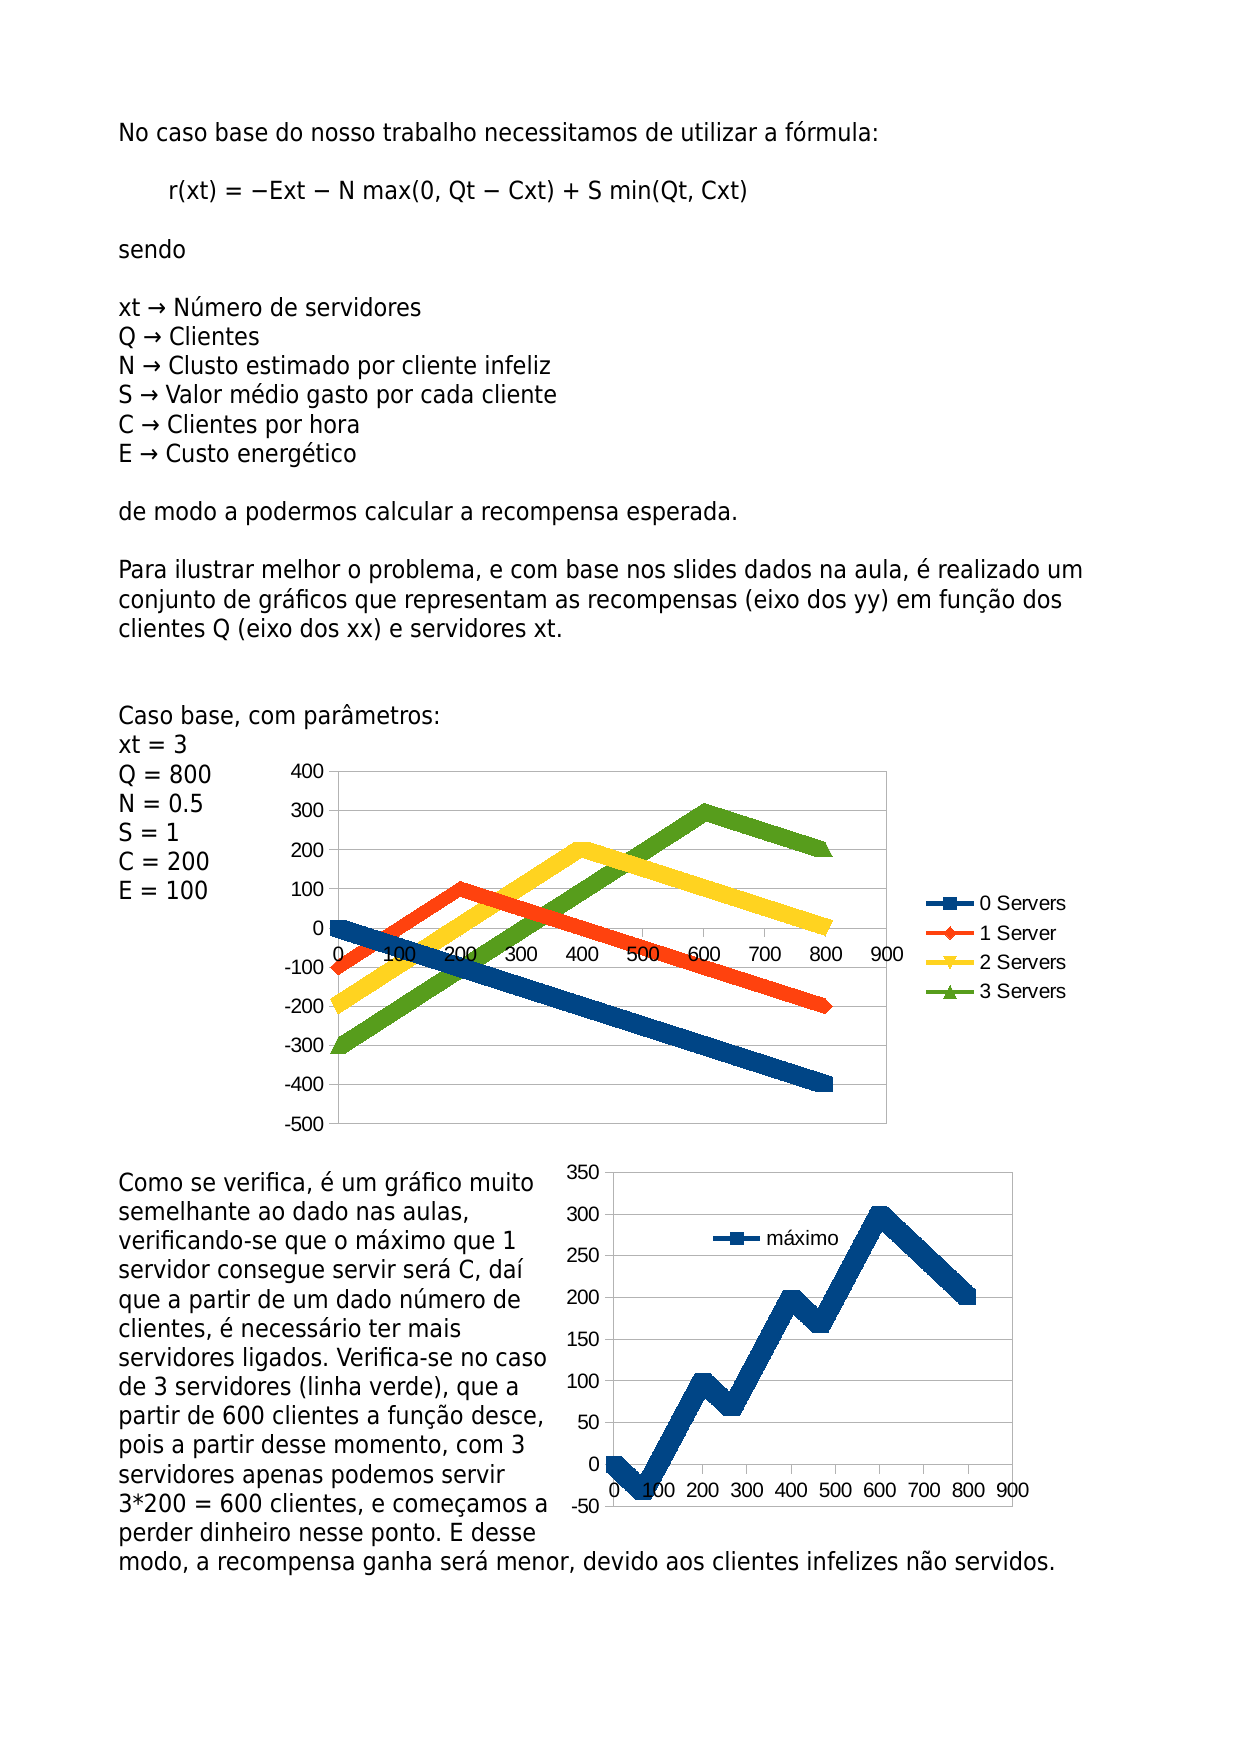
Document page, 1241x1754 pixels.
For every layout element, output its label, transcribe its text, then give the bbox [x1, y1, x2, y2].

text r(xt) = −Ext − N max(0, Qt − Cxt) + S min(Qt, Cxt) [118, 176, 1122, 206]
text No caso base do nosso trabalho necessitamos de utilizar a fórmula: [118, 118, 1122, 147]
text [1087, 789, 1122, 818]
text Caso base, com parâmetros: [118, 701, 1122, 731]
text N = 0.5 [118, 789, 267, 818]
text sendo [118, 235, 1122, 264]
text Para ilustrar melhor o problema, e com base nos slides dados na aula, é realizado um conjunto de gráficos que representam as recompensas (eixo dos yy) em função dos clientes Q (eixo dos xx) e servidores xt. [118, 556, 1122, 643]
text E → Custo energético [118, 439, 1122, 468]
text N → Clusto estimado por cliente infeliz [118, 351, 1122, 381]
text [1087, 876, 1122, 906]
text [1087, 760, 1122, 789]
text S → Valor médio gasto por cada cliente [118, 381, 1122, 410]
text de modo a podermos calcular a recompensa esperada. [118, 497, 1122, 526]
text C → Clientes por hora [118, 410, 1122, 439]
text E = 100 [118, 876, 267, 906]
text Como se verifica, é um gráfico muito semelhante ao dado nas aulas, verificando-se que o máximo que 1 servidor consegue servir será C, daí que a partir de um dado número de clientes, é necessário ter mais servidores ligados. Verifica-se no caso de 3 servidores (linha verde), que a partir de 600 clientes a função desce, pois a partir desse momento, com 3 servidores apenas podemos servir 3*200 = 600 clientes, e começamos a perder dinheiro nesse ponto. E desse modo, a recompensa ganha será menor, devido aos clientes infelizes não servidos. [118, 1168, 1122, 1576]
text Q → Clientes [118, 322, 1122, 351]
text Q = 800 [118, 760, 267, 789]
text xt = 3 [118, 731, 1122, 760]
text C = 200 [118, 847, 267, 876]
text S = 1 [118, 818, 267, 847]
text [1087, 818, 1122, 847]
text [1087, 847, 1122, 876]
text xt → Número de servidores [118, 293, 1122, 322]
